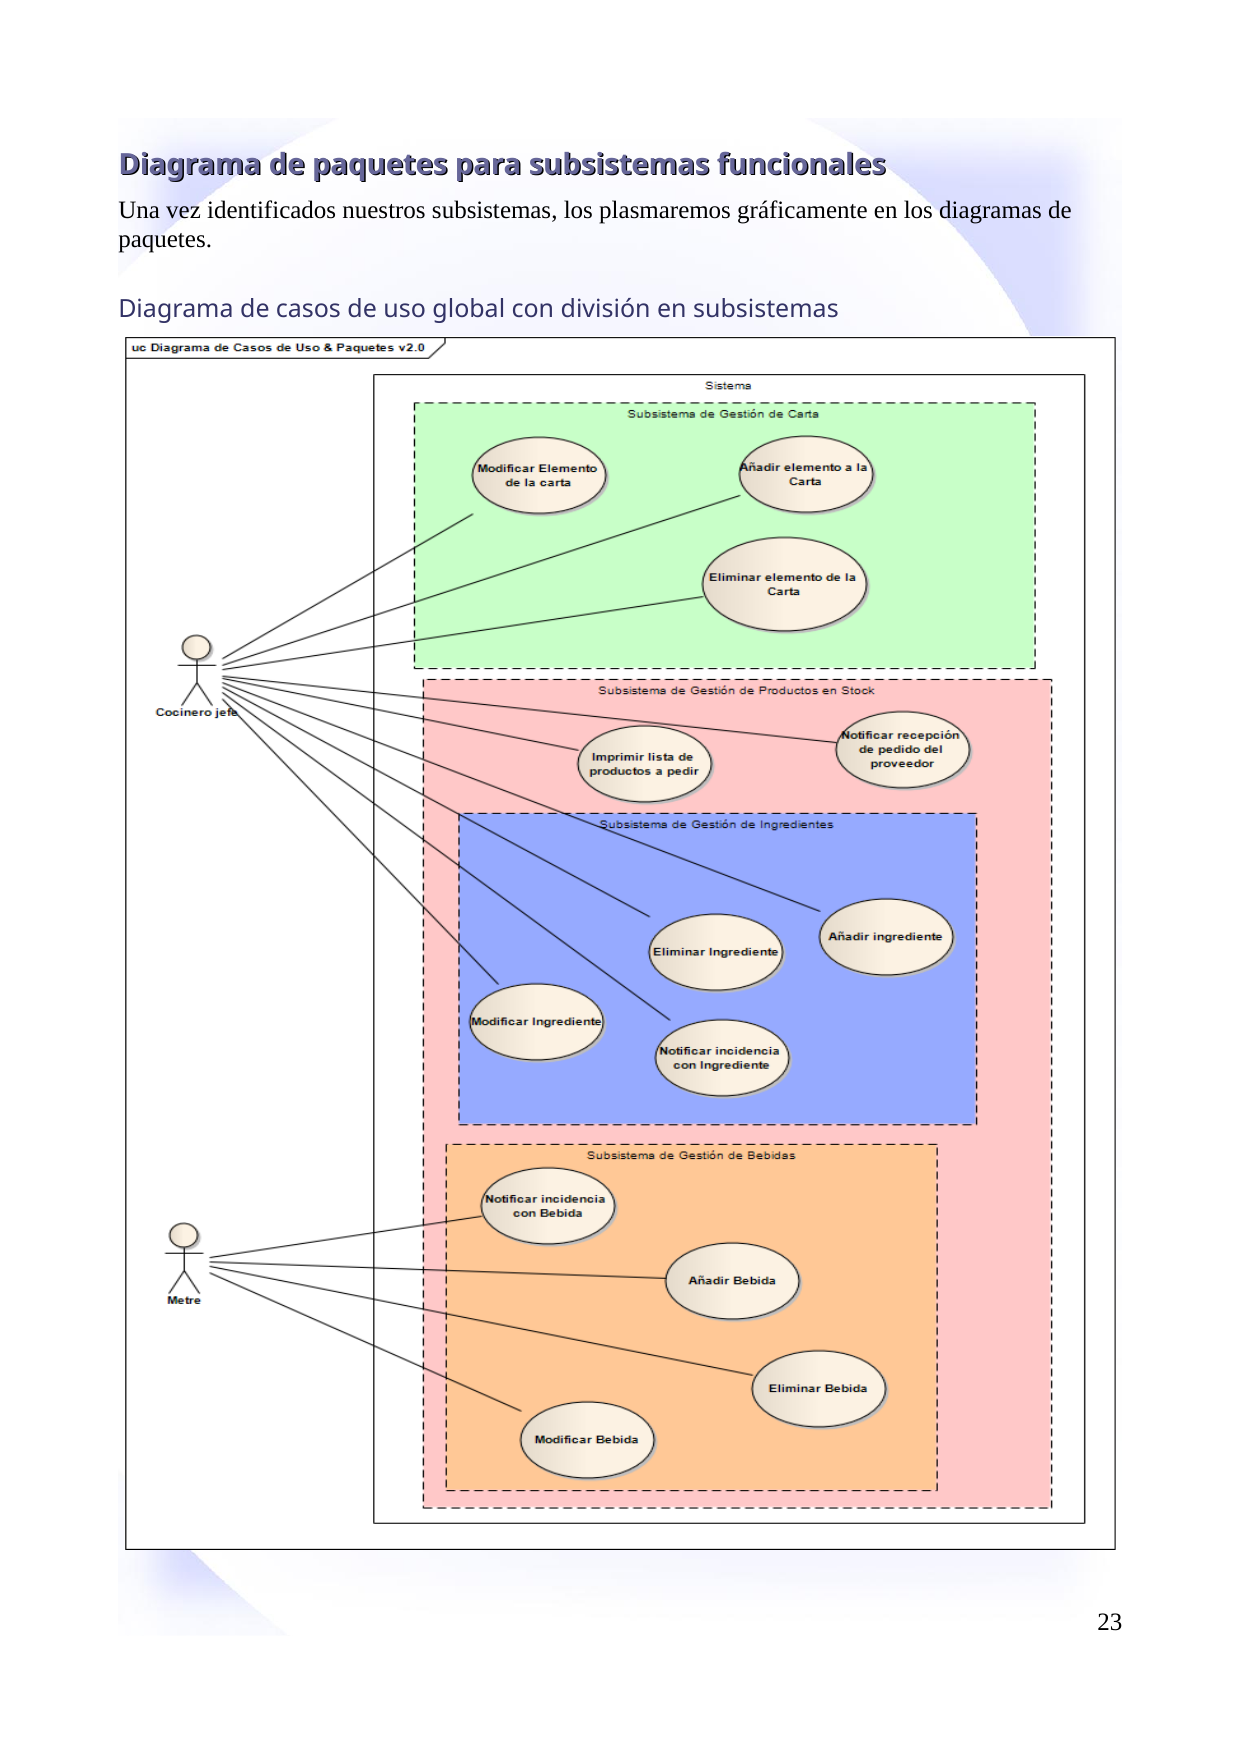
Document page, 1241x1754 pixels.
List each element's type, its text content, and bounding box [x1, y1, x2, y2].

text Una vez identificados nuestros subsistemas, los plasmaremos gráficamente en los diagramas de paquetes. [118, 195, 1122, 253]
picture [118, 183, 1122, 195]
picture [118, 253, 1122, 290]
subtitle Diagrama de paquetes para subsistemas funcionales [118, 143, 1122, 183]
picture [118, 324, 1122, 1636]
subtitle Diagrama de casos de uso global con división en subsistemas [118, 290, 1122, 324]
picture [118, 118, 1122, 143]
